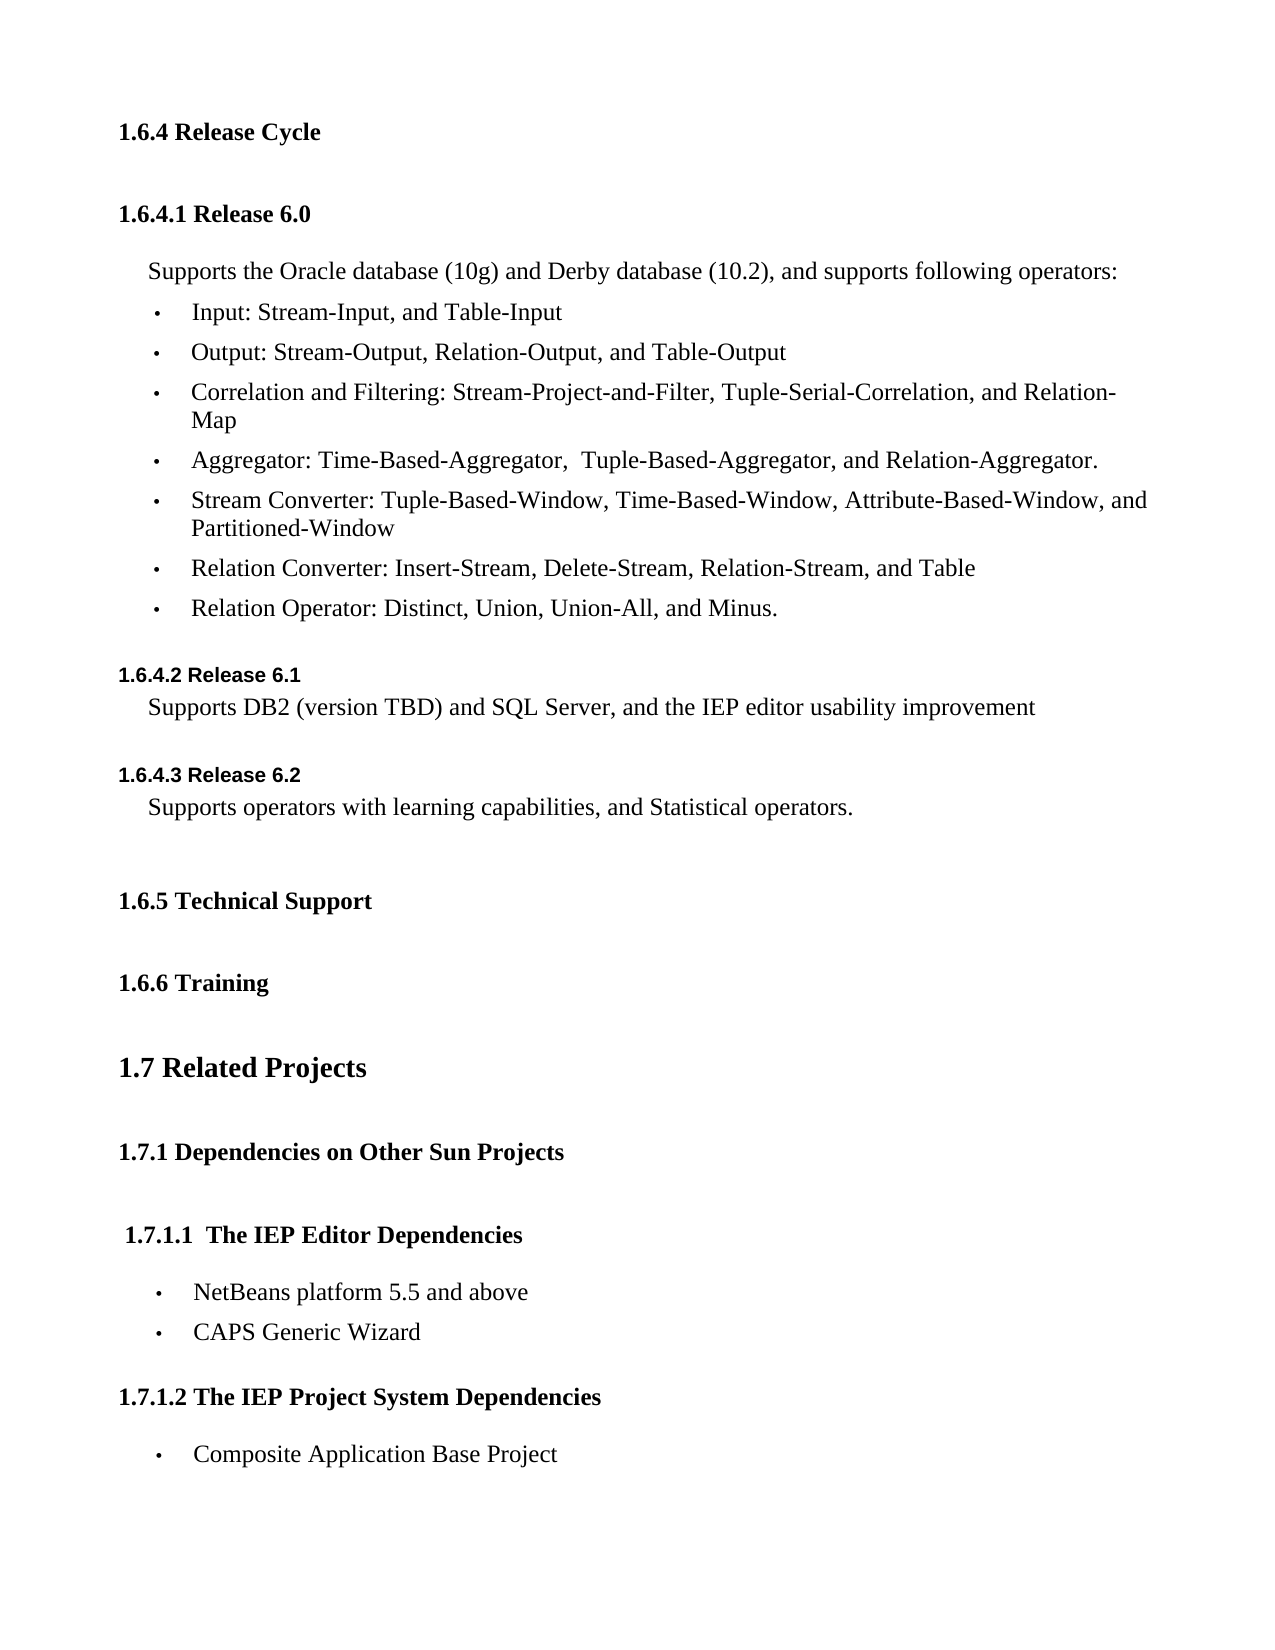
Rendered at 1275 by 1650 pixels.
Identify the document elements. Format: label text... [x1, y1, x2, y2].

subtitle 1.7.1.1 The IEP Editor Dependencies [118, 1221, 1157, 1248]
list Relation Operator: Distinct, Union, Union-All, and Minus. [153, 594, 1157, 622]
subtitle 1.6.4 Release Cycle [118, 118, 1157, 146]
list Relation Converter: Insert-Stream, Delete-Stream, Relation-Stream, and Table [153, 554, 1157, 582]
subtitle 1.6.6 Training [118, 969, 1157, 997]
text Supports DB2 (version TBD) and SQL Server, and the IEP editor usability improvement [148, 693, 1157, 721]
text 1.6.4.2 Release 6.1 [118, 664, 1157, 687]
subtitle 1.7 Related Projects [118, 1052, 1157, 1084]
list NetBeans platform 5.5 and above [156, 1278, 1157, 1306]
subtitle 1.6.4.1 Release 6.0 [118, 200, 1157, 228]
list Input: Stream-Input, and Table-Input [154, 298, 1157, 325]
list Composite Application Base Project [156, 1441, 1157, 1468]
text Supports the Oracle database (10g) and Derby database (10.2), and supports following operators: [148, 257, 1157, 285]
list Output: Stream-Output, Relation-Output, and Table-Output [153, 338, 1157, 366]
list Aggregator: Time-Based-Aggregator, Tuple-Based-Aggregator, and Relation-Aggregator. [153, 446, 1157, 474]
list CAPS Generic Wizard [156, 1318, 1157, 1346]
subtitle 1.6.5 Technical Support [118, 887, 1157, 915]
text Supports operators with learning capabilities, and Statistical operators. [148, 793, 1157, 820]
subtitle 1.7.1 Dependencies on Other Sun Projects [118, 1138, 1157, 1166]
subtitle 1.7.1.2 The IEP Project System Dependencies [118, 1383, 1157, 1411]
text 1.6.4.3 Release 6.2 [118, 763, 1157, 786]
list Correlation and Filtering: Stream-Project-and-Filter, Tuple-Serial-Correlation, and Relation-Map [153, 378, 1157, 433]
list Stream Converter: Tuple-Based-Window, Time-Based-Window, Attribute-Based-Window, and Partitioned-Window [153, 486, 1157, 542]
